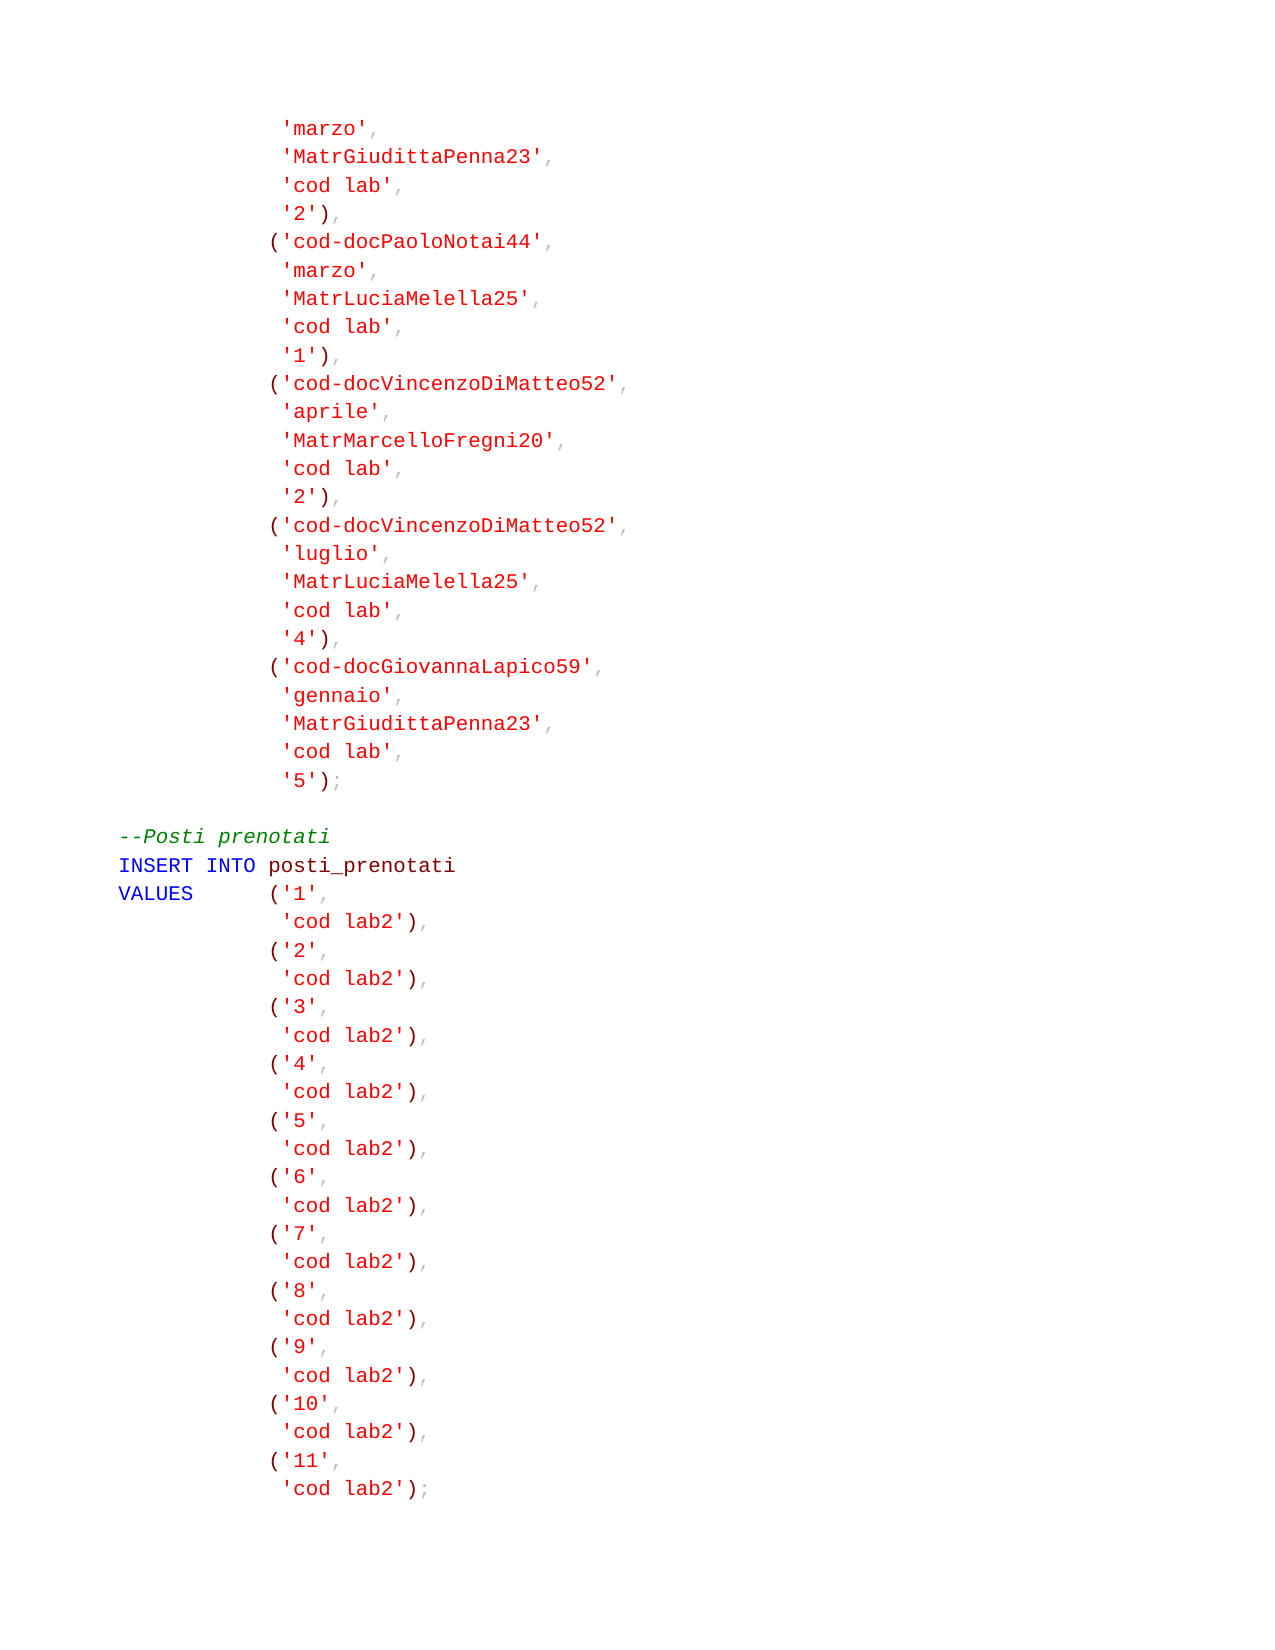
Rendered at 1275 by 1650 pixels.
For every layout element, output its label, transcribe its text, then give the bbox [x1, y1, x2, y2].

text 'marzo', 'MatrGiudittaPenna23', 'cod lab', '2'), ('cod-docPaoloNotai44', 'marzo', 'MatrLuciaMelella25', 'cod lab', '1'), ('cod-docVincenzoDiMatteo52', 'aprile', 'MatrMarcelloFregni20', 'cod lab', '2'), ('cod-docVincenzoDiMatteo52', 'luglio', 'MatrLuciaMelella25', 'cod lab', '4'), ('cod-docGiovannaLapico59', 'gennaio', 'MatrGiudittaPenna23', 'cod lab', '5'); --Posti prenotati INSERT INTO posti_prenotati VALUES ('1', 'cod lab2'), ('2', 'cod lab2'), ('3', 'cod lab2'), ('4', 'cod lab2'), ('5', 'cod lab2'), ('6', 'cod lab2'), ('7', 'cod lab2'), ('8', 'cod lab2'), ('9', 'cod lab2'), ('10', 'cod lab2'), ('11', 'cod lab2'); [118, 118, 1157, 1530]
